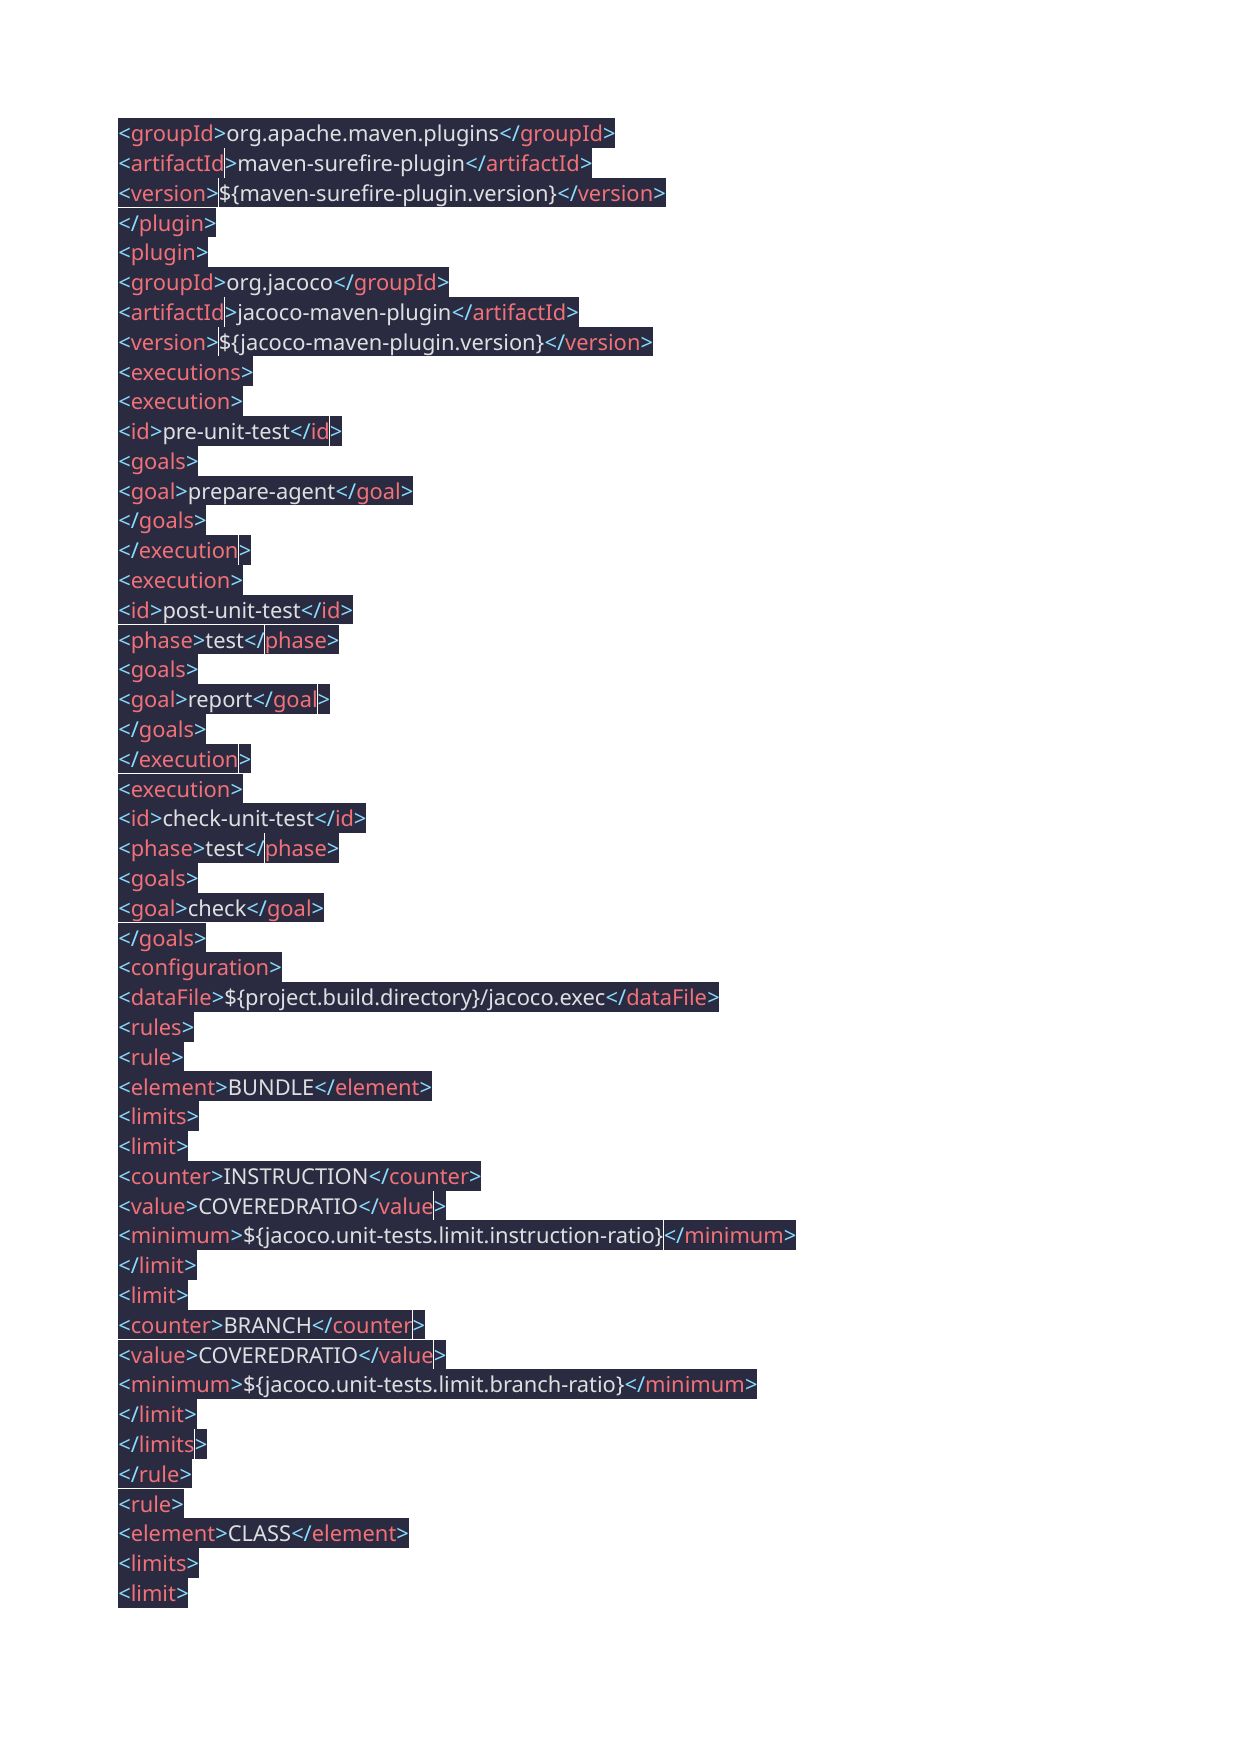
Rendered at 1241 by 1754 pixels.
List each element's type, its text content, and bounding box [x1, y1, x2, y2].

text <execution> [118, 565, 1122, 595]
text <id>post-unit-test</id> [118, 595, 1122, 624]
text <limit> [118, 1131, 1122, 1161]
text <goal>report</goal> [118, 684, 1122, 714]
text <execution> [118, 386, 1122, 416]
text </goals> [118, 505, 1122, 535]
text <counter>BRANCH</counter> [118, 1310, 1122, 1339]
text </limit> [118, 1250, 1122, 1280]
text <id>pre-unit-test</id> [118, 416, 1122, 446]
text <goal>prepare-agent</goal> [118, 476, 1122, 505]
text </goals> [118, 922, 1122, 952]
text <artifactId>maven-surefire-plugin</artifactId> [118, 148, 1122, 178]
text <rules> [118, 1012, 1122, 1042]
text </plugin> [118, 207, 1122, 237]
text </rule> [118, 1459, 1122, 1488]
text <rule> [118, 1488, 1122, 1518]
text <phase>test</phase> [118, 833, 1122, 863]
text <phase>test</phase> [118, 624, 1122, 654]
text <element>CLASS</element> [118, 1518, 1122, 1548]
text <artifactId>jacoco-maven-plugin</artifactId> [118, 297, 1122, 327]
text <limit> [118, 1578, 1122, 1608]
text <limits> [118, 1548, 1122, 1578]
text </execution> [118, 535, 1122, 565]
text <plugin> [118, 237, 1122, 267]
text </goals> [118, 714, 1122, 744]
text <version>${jacoco-maven-plugin.version}</version> [118, 327, 1122, 356]
text <goals> [118, 446, 1122, 476]
text <value>COVEREDRATIO</value> [118, 1339, 1122, 1369]
text <goal>check</goal> [118, 893, 1122, 922]
text <counter>INSTRUCTION</counter> [118, 1161, 1122, 1191]
text <dataFile>${project.build.directory}/jacoco.exec</dataFile> [118, 982, 1122, 1012]
text </execution> [118, 744, 1122, 773]
text <element>BUNDLE</element> [118, 1071, 1122, 1101]
text </limits> [118, 1429, 1122, 1459]
text <configuration> [118, 952, 1122, 982]
text <goals> [118, 654, 1122, 684]
text <version>${maven-surefire-plugin.version}</version> [118, 178, 1122, 207]
text <executions> [118, 356, 1122, 386]
text <id>check-unit-test</id> [118, 803, 1122, 833]
text <goals> [118, 863, 1122, 893]
text <rule> [118, 1042, 1122, 1071]
text </limit> [118, 1399, 1122, 1429]
text <limits> [118, 1101, 1122, 1131]
text <minimum>${jacoco.unit-tests.limit.instruction-ratio}</minimum> [118, 1220, 1122, 1250]
text <execution> [118, 773, 1122, 803]
text <minimum>${jacoco.unit-tests.limit.branch-ratio}</minimum> [118, 1369, 1122, 1399]
text <groupId>org.jacoco</groupId> [118, 267, 1122, 297]
text <limit> [118, 1280, 1122, 1310]
text <groupId>org.apache.maven.plugins</groupId> [118, 118, 1122, 148]
text <value>COVEREDRATIO</value> [118, 1191, 1122, 1220]
